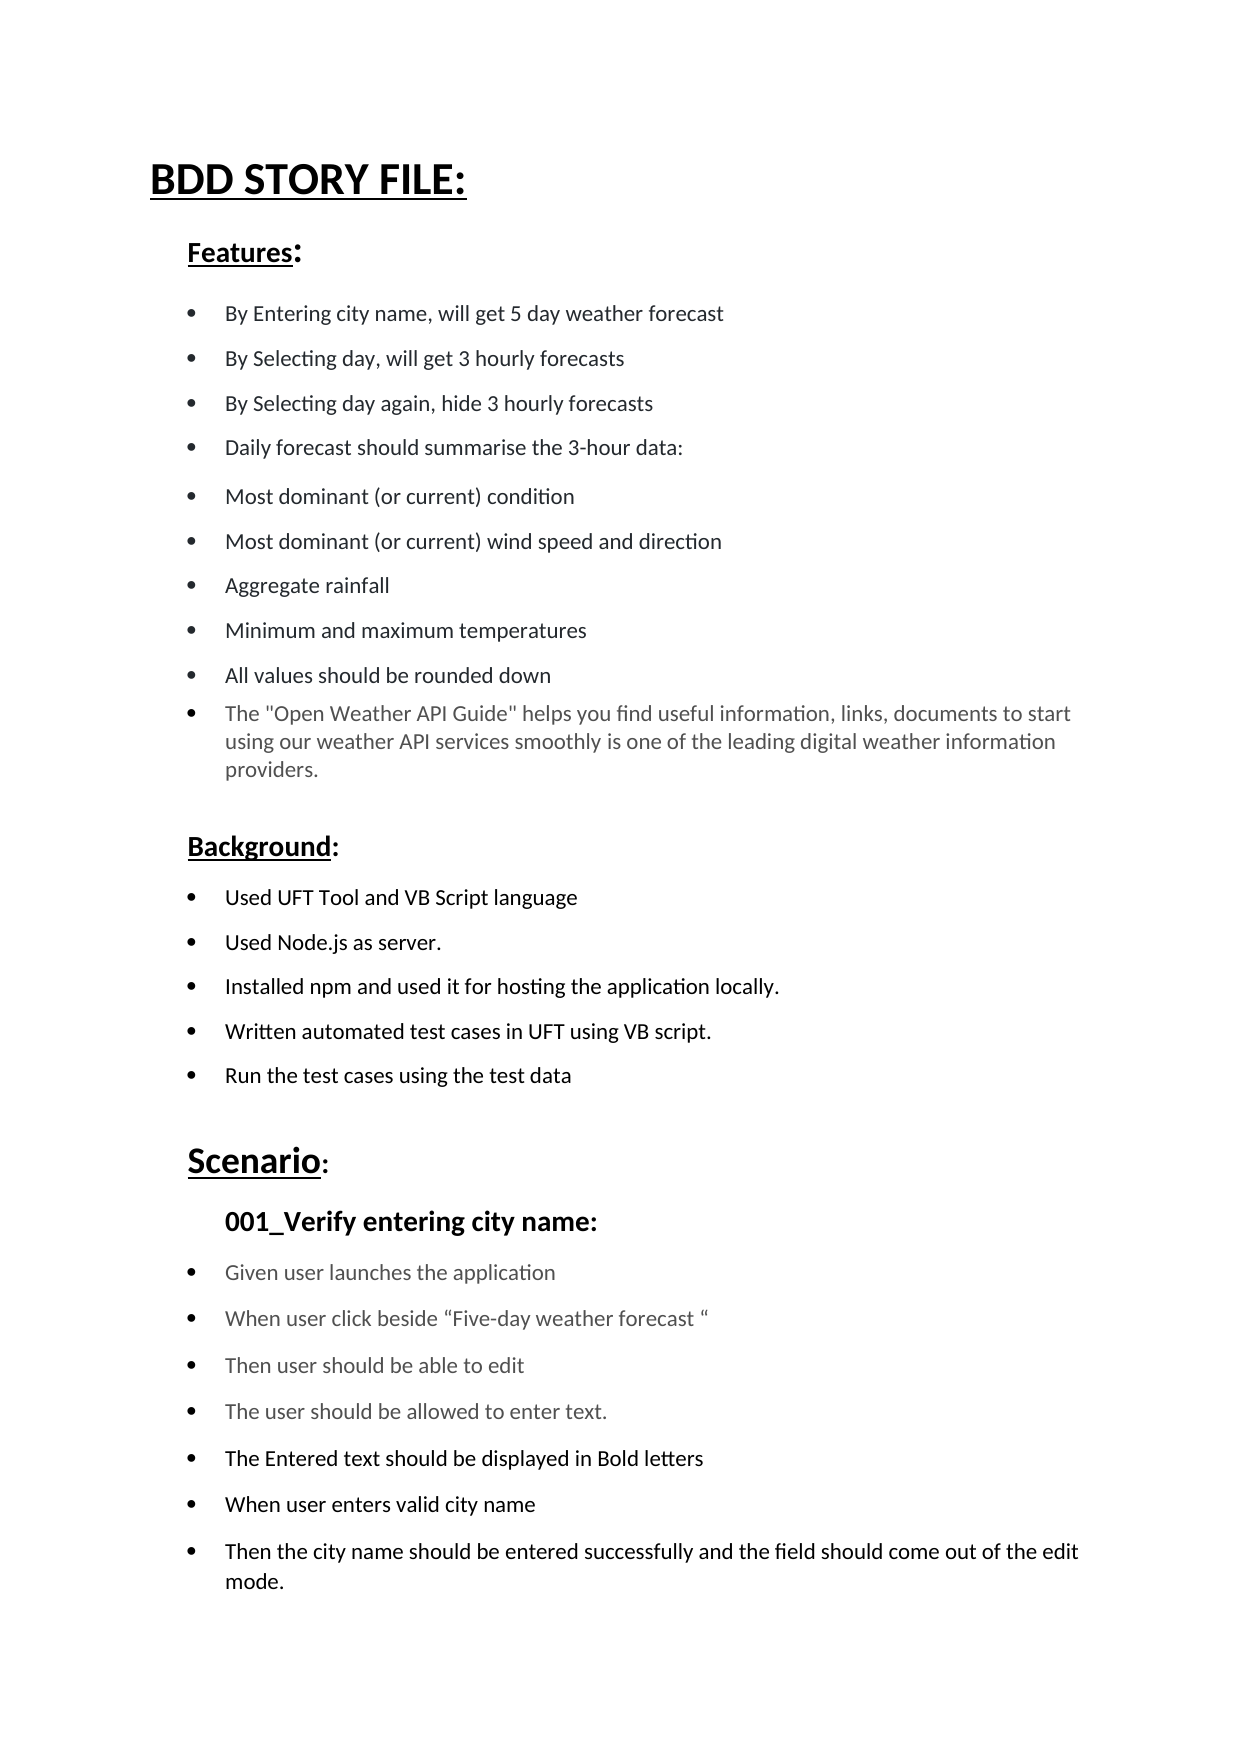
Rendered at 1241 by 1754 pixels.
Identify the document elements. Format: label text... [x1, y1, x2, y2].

list Minimum and maximum temperatures [187, 616, 1090, 644]
text Scenario: [187, 1106, 1090, 1183]
list Installed npm and used it for hosting the application locally. [187, 972, 1090, 1000]
text BDD STORY FILE: [150, 150, 1090, 206]
list Most dominant (or current) wind speed and direction [187, 527, 1090, 555]
list 001_Verify entering city name: [225, 1203, 1090, 1239]
list Daily forecast should summarise the 3-hour data: [187, 433, 1090, 461]
list By Entering city name, will get 5 day weather forecast [187, 299, 1090, 327]
list Given user launches the application [187, 1258, 1090, 1286]
text Features: [187, 226, 1090, 272]
list Then user should be able to edit [187, 1351, 1090, 1379]
list When user click beside “Five-day weather forecast “ [187, 1304, 1090, 1332]
list Run the test cases using the test data [187, 1062, 1090, 1090]
list When user enters valid city name [187, 1491, 1090, 1519]
list By Selecting day, will get 3 hourly forecasts [187, 344, 1090, 372]
list The "Open Weather API Guide" helps you find useful information, links, documents to start using our weather API services smoothly is one of the leading digital weather information providers. [187, 699, 1090, 812]
list The Entered text should be displayed in Bold letters [187, 1444, 1090, 1472]
list Used Node.js as server. [187, 928, 1090, 956]
list Used UFT Tool and VB Script language [187, 883, 1090, 911]
list Most dominant (or current) condition [187, 482, 1090, 510]
list All values should be rounded down [187, 661, 1090, 689]
list By Selecting day again, hide 3 hourly forecasts [187, 389, 1090, 417]
text Background: [187, 828, 1090, 864]
list Then the city name should be entered successfully and the field should come out of the edit mode. [187, 1537, 1090, 1595]
list The user should be allowed to enter text. [187, 1397, 1090, 1426]
list Written automated test cases in UFT using VB script. [187, 1017, 1090, 1045]
list Aggregate rainfall [187, 572, 1090, 600]
